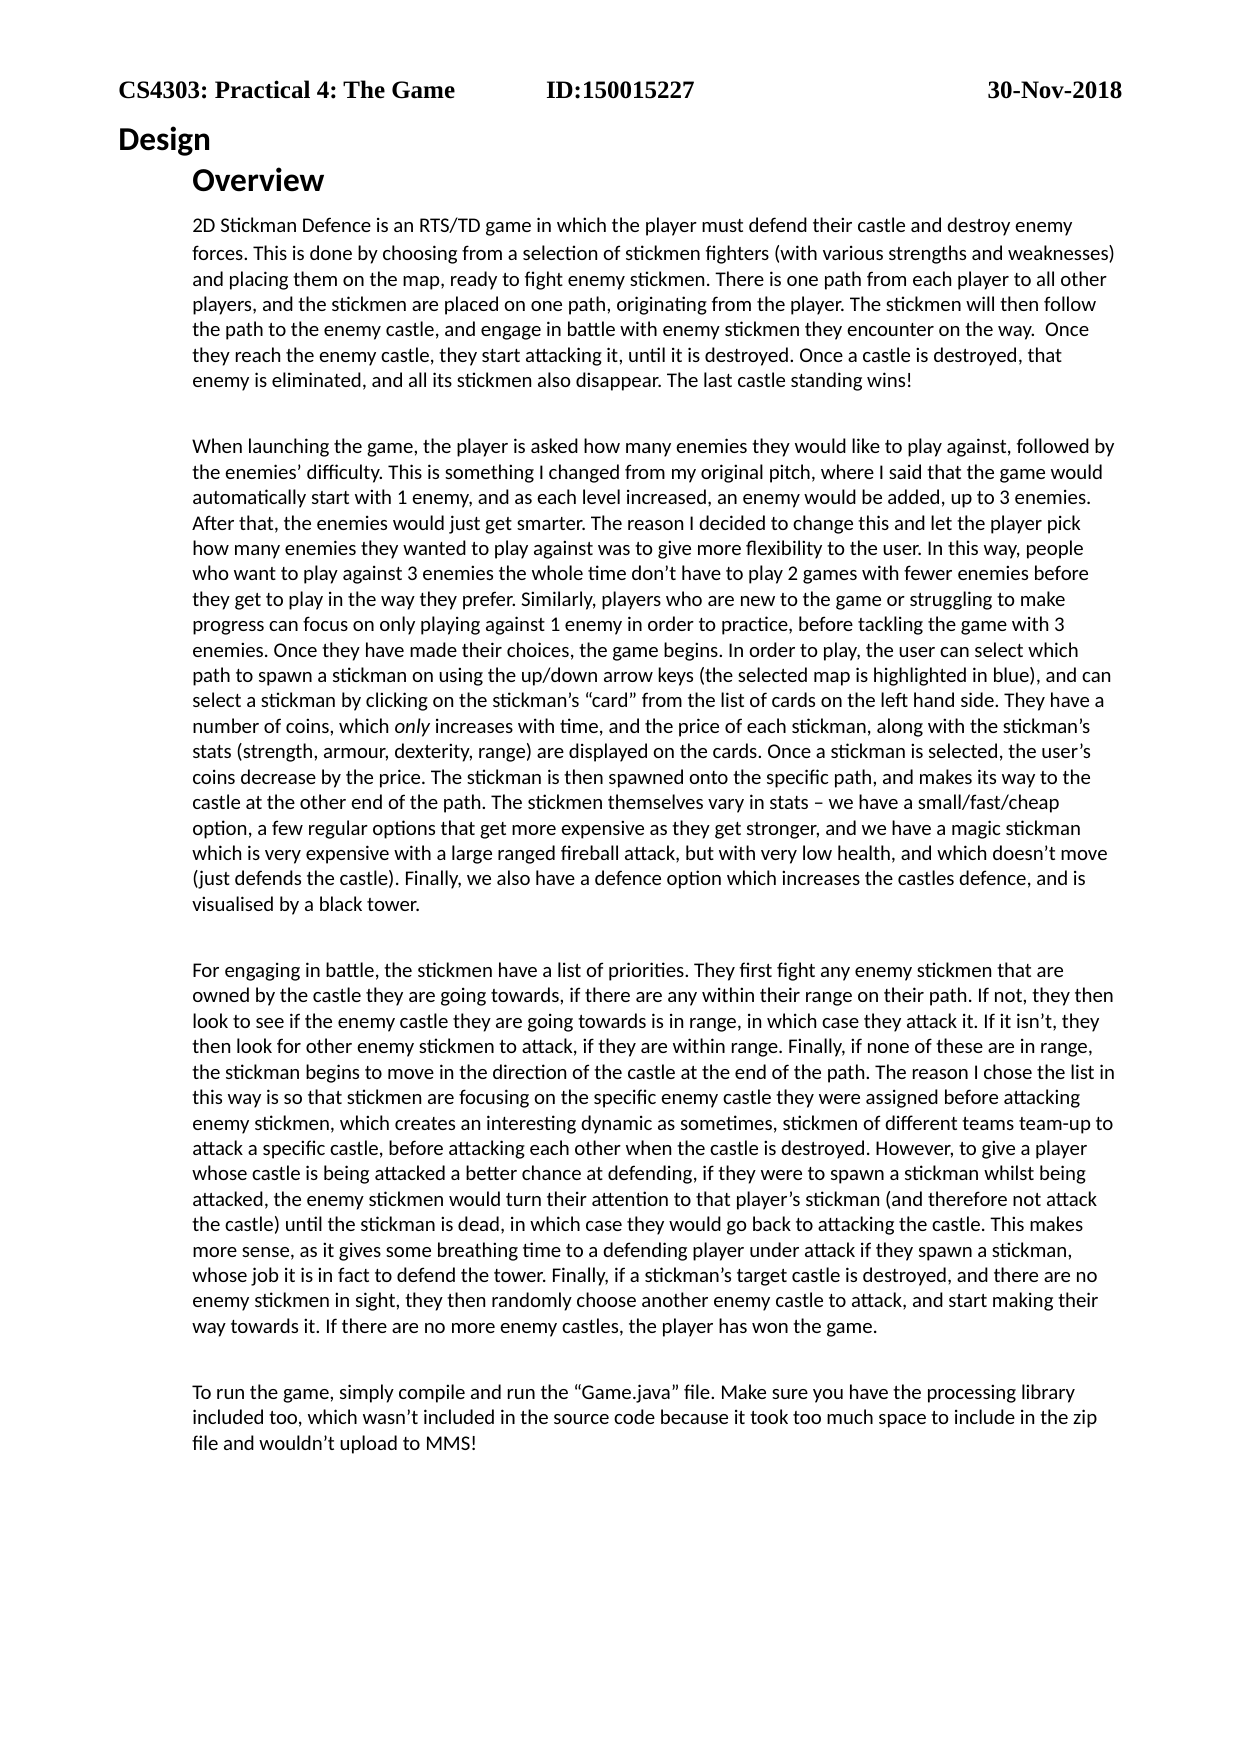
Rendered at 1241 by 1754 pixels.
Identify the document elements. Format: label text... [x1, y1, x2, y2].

text 2D Stickman Defence is an RTS/TD game in which the player must defend their castle and destroy enemy forces. This is done by choosing from a selection of stickmen fighters (with various strengths and weaknesses) and placing them on the map, ready to fight enemy stickmen. There is one path from each player to all other players, and the stickmen are placed on one path, originating from the player. The stickmen will then follow the path to the enemy castle, and engage in battle with enemy stickmen they encounter on the way. Once they reach the enemy castle, they start attacking it, until it is destroyed. Once a castle is destroyed, that enemy is eliminated, and all its stickmen also disappear. The last castle standing wins! [118, 199, 1122, 393]
text Design [118, 118, 1122, 159]
text For engaging in battle, the stickmen have a list of priorities. They first fight any enemy stickmen that are owned by the castle they are going towards, if there are any within their range on their path. If not, they then look to see if the enemy castle they are going towards is in range, in which case they attack it. If it isn’t, they then look for other enemy stickmen to attack, if they are within range. Finally, if none of these are in range, the stickman begins to move in the direction of the castle at the end of the path. The reason I chose the list in this way is so that stickmen are focusing on the specific enemy castle they were assigned before attacking enemy stickmen, which creates an interesting dynamic as sometimes, stickmen of different teams team-up to attack a specific castle, before attacking each other when the castle is destroyed. However, to give a player whose castle is being attacked a better chance at defending, if they were to spawn a stickman whilst being attacked, the enemy stickmen would turn their attention to that player’s stickman (and therefore not attack the castle) until the stickman is dead, in which case they would go back to attacking the castle. This makes more sense, as it gives some breathing time to a defending player under attack if they spawn a stickman, whose job it is in fact to defend the tower. Finally, if a stickman’s target castle is destroyed, and there are no enemy stickmen in sight, they then randomly choose another enemy castle to attack, and start making their way towards it. If there are no more enemy castles, the player has won the game. [118, 957, 1122, 1338]
text To run the game, simply compile and run the “Game.java” file. Make sure you have the processing library included too, which wasn’t included in the source code because it took too much space to include in the zip file and wouldn’t upload to MMS! [192, 1379, 1122, 1455]
text When launching the game, the player is asked how many enemies they would like to play against, followed by the enemies’ difficulty. This is something I changed from my original pitch, where I said that the game would automatically start with 1 enemy, and as each level increased, an enemy would be added, up to 3 enemies. After that, the enemies would just get smarter. The reason I decided to change this and let the player pick how many enemies they wanted to play against was to give more flexibility to the user. In this way, people who want to play against 3 enemies the whole time don’t have to play 2 games with fewer enemies before they get to play in the way they prefer. Similarly, players who are new to the game or struggling to make progress can focus on only playing against 1 enemy in order to practice, before tackling the game with 3 enemies. Once they have made their choices, the game begins. In order to play, the user can select which path to spawn a stickman on using the up/down arrow keys (the selected map is highlighted in blue), and can select a stickman by clicking on the stickman’s “card” from the list of cards on the left hand side. They have a number of coins, which only increases with time, and the price of each stickman, along with the stickman’s stats (strength, armour, dexterity, range) are displayed on the cards. Once a stickman is selected, the user’s coins decrease by the price. The stickman is then spawned onto the specific path, and makes its way to the castle at the other end of the path. The stickmen themselves vary in stats – we have a small/fast/cheap option, a few regular options that get more expensive as they get stronger, and we have a magic stickman which is very expensive with a large ranged fireball attack, but with very low health, and which doesn’t move (just defends the castle). Finally, we also have a defence option which increases the castles defence, and is visualised by a black tower. [192, 433, 1122, 916]
text Overview [118, 159, 1122, 199]
